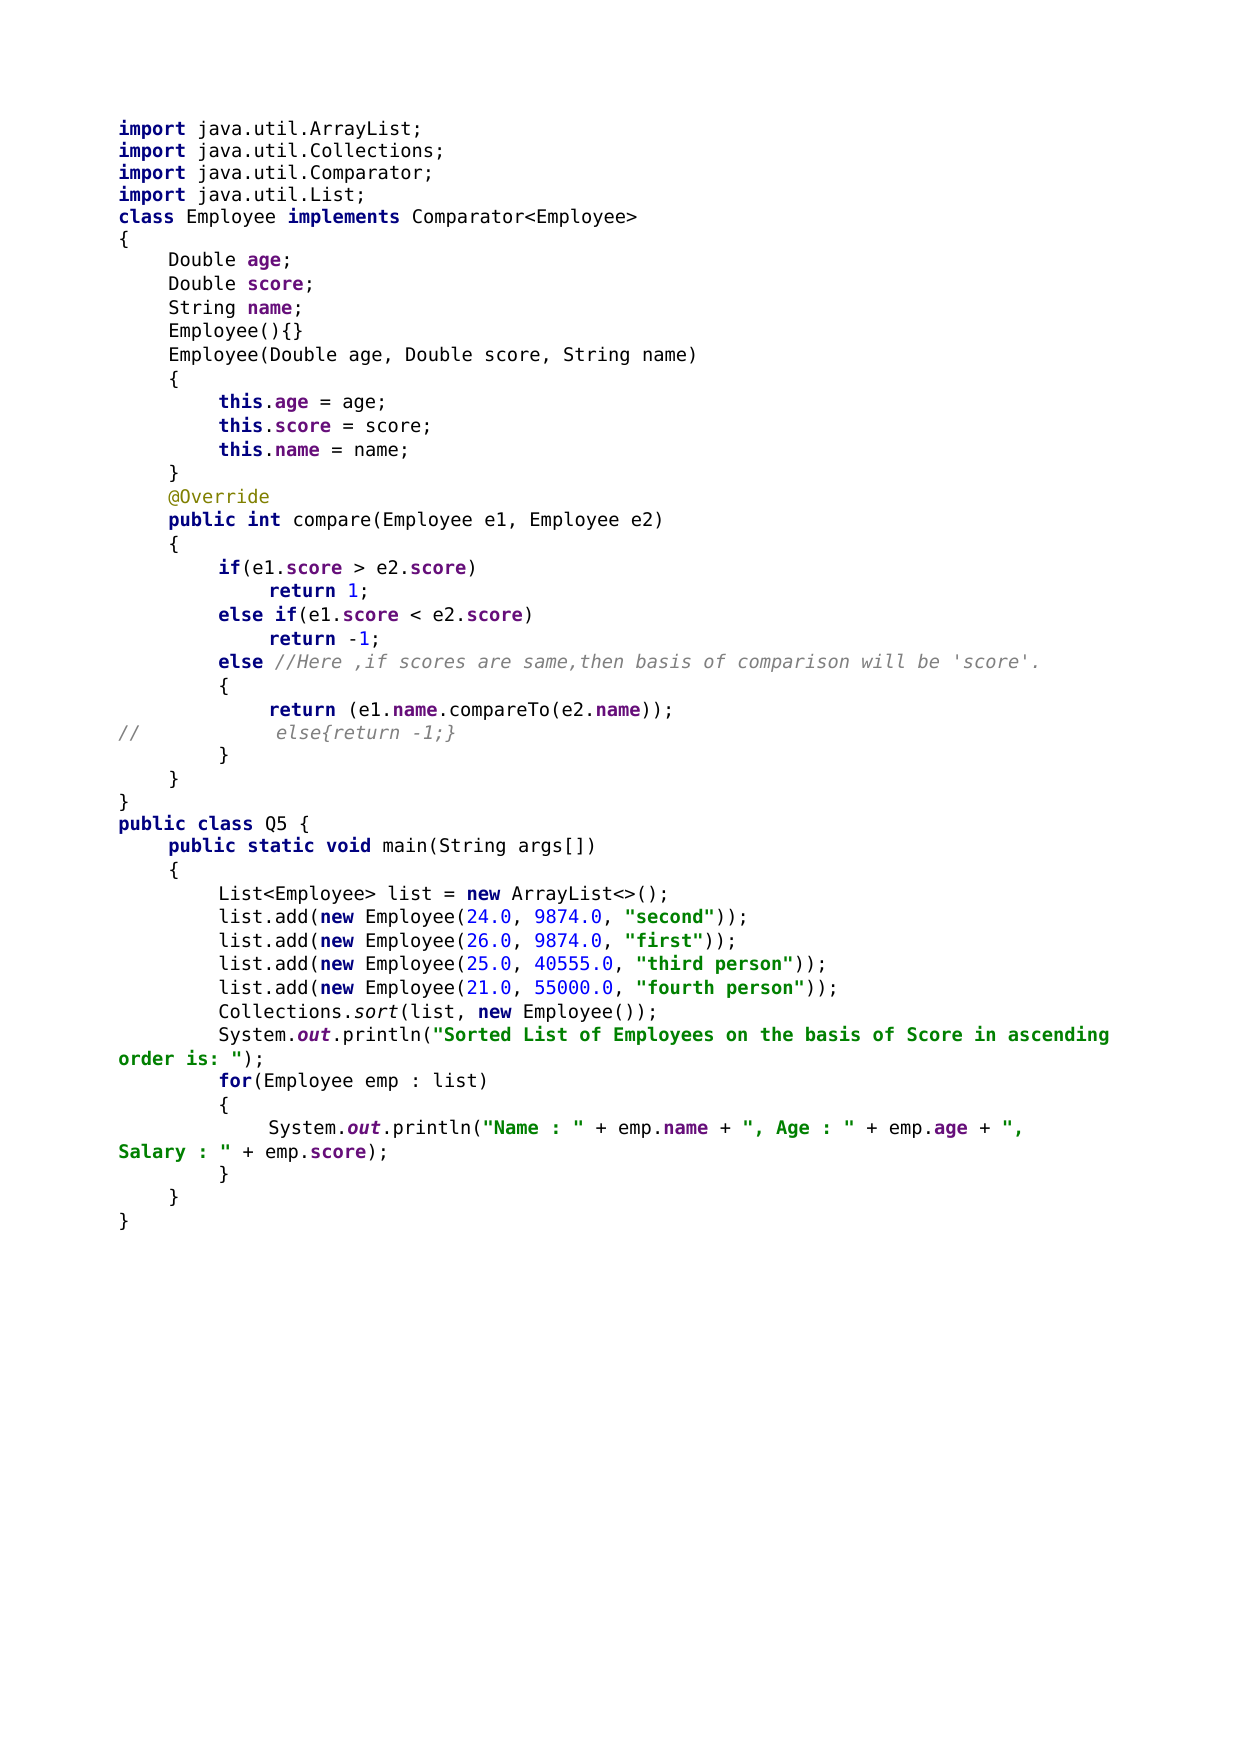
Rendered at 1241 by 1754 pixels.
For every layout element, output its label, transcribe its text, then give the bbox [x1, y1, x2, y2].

text Collections.sort(list, new Employee()); [118, 1001, 1122, 1024]
text list.add(new Employee(25.0, 40555.0, "third person")); [118, 953, 1122, 977]
text list.add(new Employee(26.0, 9874.0, "first")); [118, 930, 1122, 953]
text else //Here ,if scores are same,then basis of comparison will be 'score'. [118, 651, 1122, 675]
text import java.util.Comparator; [118, 162, 1122, 184]
text Double age; [118, 249, 1122, 273]
text { [118, 368, 1122, 391]
text } [118, 1210, 1122, 1232]
text list.add(new Employee(24.0, 9874.0, "second")); [118, 906, 1122, 930]
text public int compare(Employee e1, Employee e2) [118, 509, 1122, 533]
text for(Employee emp : list) [118, 1070, 1122, 1093]
text } [118, 1186, 1122, 1210]
text else if(e1.score < e2.score) [118, 604, 1122, 628]
text @Override [118, 486, 1122, 509]
text } [118, 768, 1122, 791]
text this.name = name; [118, 438, 1122, 462]
text Employee(){} [118, 320, 1122, 344]
text class Employee implements Comparator<Employee> [118, 206, 1122, 227]
text System.out.println("Name : " + emp.name + ", Age : " + emp.age + ", Salary : " + emp.score); [118, 1117, 1122, 1163]
text // else{return -1;} [118, 722, 1122, 744]
text System.out.println("Sorted List of Employees on the basis of Score in ascending order is: "); [118, 1024, 1122, 1070]
text this.score = score; [118, 415, 1122, 438]
text Double score; [118, 273, 1122, 297]
text if(e1.score > e2.score) [118, 557, 1122, 580]
text List<Employee> list = new ArrayList<>(); [118, 882, 1122, 906]
text list.add(new Employee(21.0, 55000.0, "fourth person")); [118, 977, 1122, 1001]
text { [118, 533, 1122, 557]
text } [118, 791, 1122, 813]
text return (e1.name.compareTo(e2.name)); [118, 699, 1122, 722]
text return -1; [118, 628, 1122, 651]
text this.age = age; [118, 391, 1122, 415]
text return 1; [118, 580, 1122, 604]
text String name; [118, 297, 1122, 320]
text } [118, 744, 1122, 768]
text { [118, 859, 1122, 882]
text } [118, 1163, 1122, 1186]
text import java.util.ArrayList; [118, 118, 1122, 140]
text public static void main(String args[]) [118, 835, 1122, 859]
text public class Q5 { [118, 813, 1122, 835]
text import java.util.Collections; [118, 140, 1122, 162]
text { [118, 1093, 1122, 1117]
text { [118, 227, 1122, 249]
text } [118, 462, 1122, 486]
text Employee(Double age, Double score, String name) [118, 344, 1122, 368]
text import java.util.List; [118, 184, 1122, 206]
text { [118, 675, 1122, 699]
